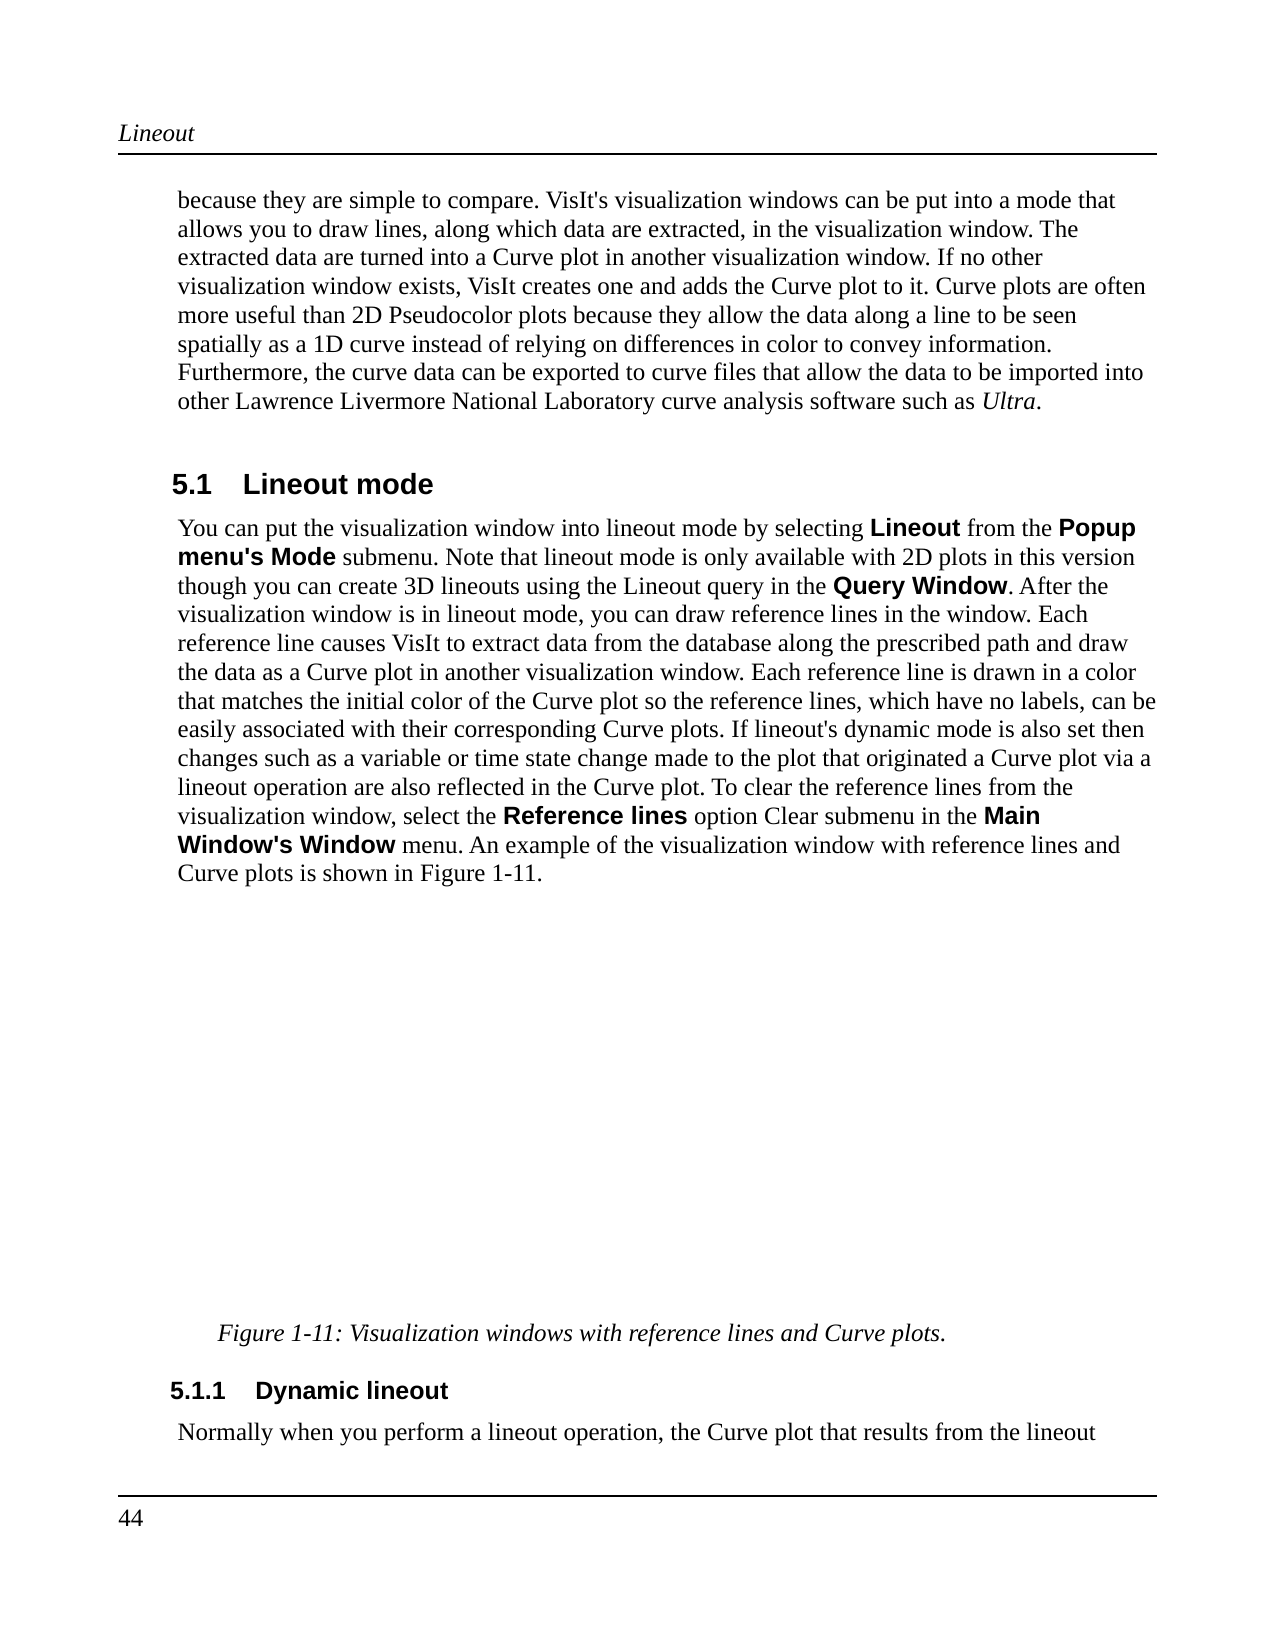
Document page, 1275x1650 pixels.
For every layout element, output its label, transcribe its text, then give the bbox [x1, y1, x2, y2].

text You can put the visualization window into lineout mode by selecting Lineout from the Popup menu's Mode submenu. Note that lineout mode is only available with 2D plots in this version though you can create 3D lineouts using the Lineout query in the Query Window. After the visualization window is in lineout mode, you can draw reference lines in the window. Each reference line causes VisIt to extract data from the database along the prescribed path and draw the data as a Curve plot in another visualization window. Each reference line is drawn in a color that matches the initial color of the Curve plot so the reference lines, which have no labels, can be easily associated with their corresponding Curve plots. If lineout's dynamic mode is also set then changes such as a variable or time state change made to the plot that originated a Curve plot via a lineout operation are also reflected in the Curve plot. To clear the reference lines from the visualization window, select the Reference lines option Clear submenu in the Main Window's Window menu. An example of the visualization window with reference lines and Curve plots is shown in Figure 1-11. [177, 513, 1157, 887]
subtitle Dynamic lineout [163, 952, 1157, 1405]
text Normally when you perform a lineout operation, the Curve plot that results from the lineout [177, 1417, 1157, 1446]
text because they are simple to compare. VisIt's visualization windows can be put into a mode that allows you to draw lines, along which data are extracted, in the visualization window. The extracted data are turned into a Curve plot in another visualization window. If no other visualization window exists, VisIt creates one and adds the Curve plot to it. Curve plots are often more useful than 2D Pseudocolor plots because they allow the data along a line to be seen spatially as a 1D curve instead of relying on differences in color to convey information. Furthermore, the curve data can be exported to curve files that allow the data to be imported into other Lawrence Livermore National Laboratory curve analysis software such as Ultra. [177, 185, 1157, 415]
text Figure 1-11: Visualization windows with reference lines and Curve plots. [217, 912, 1117, 1347]
subtitle Lineout mode [163, 467, 1157, 501]
